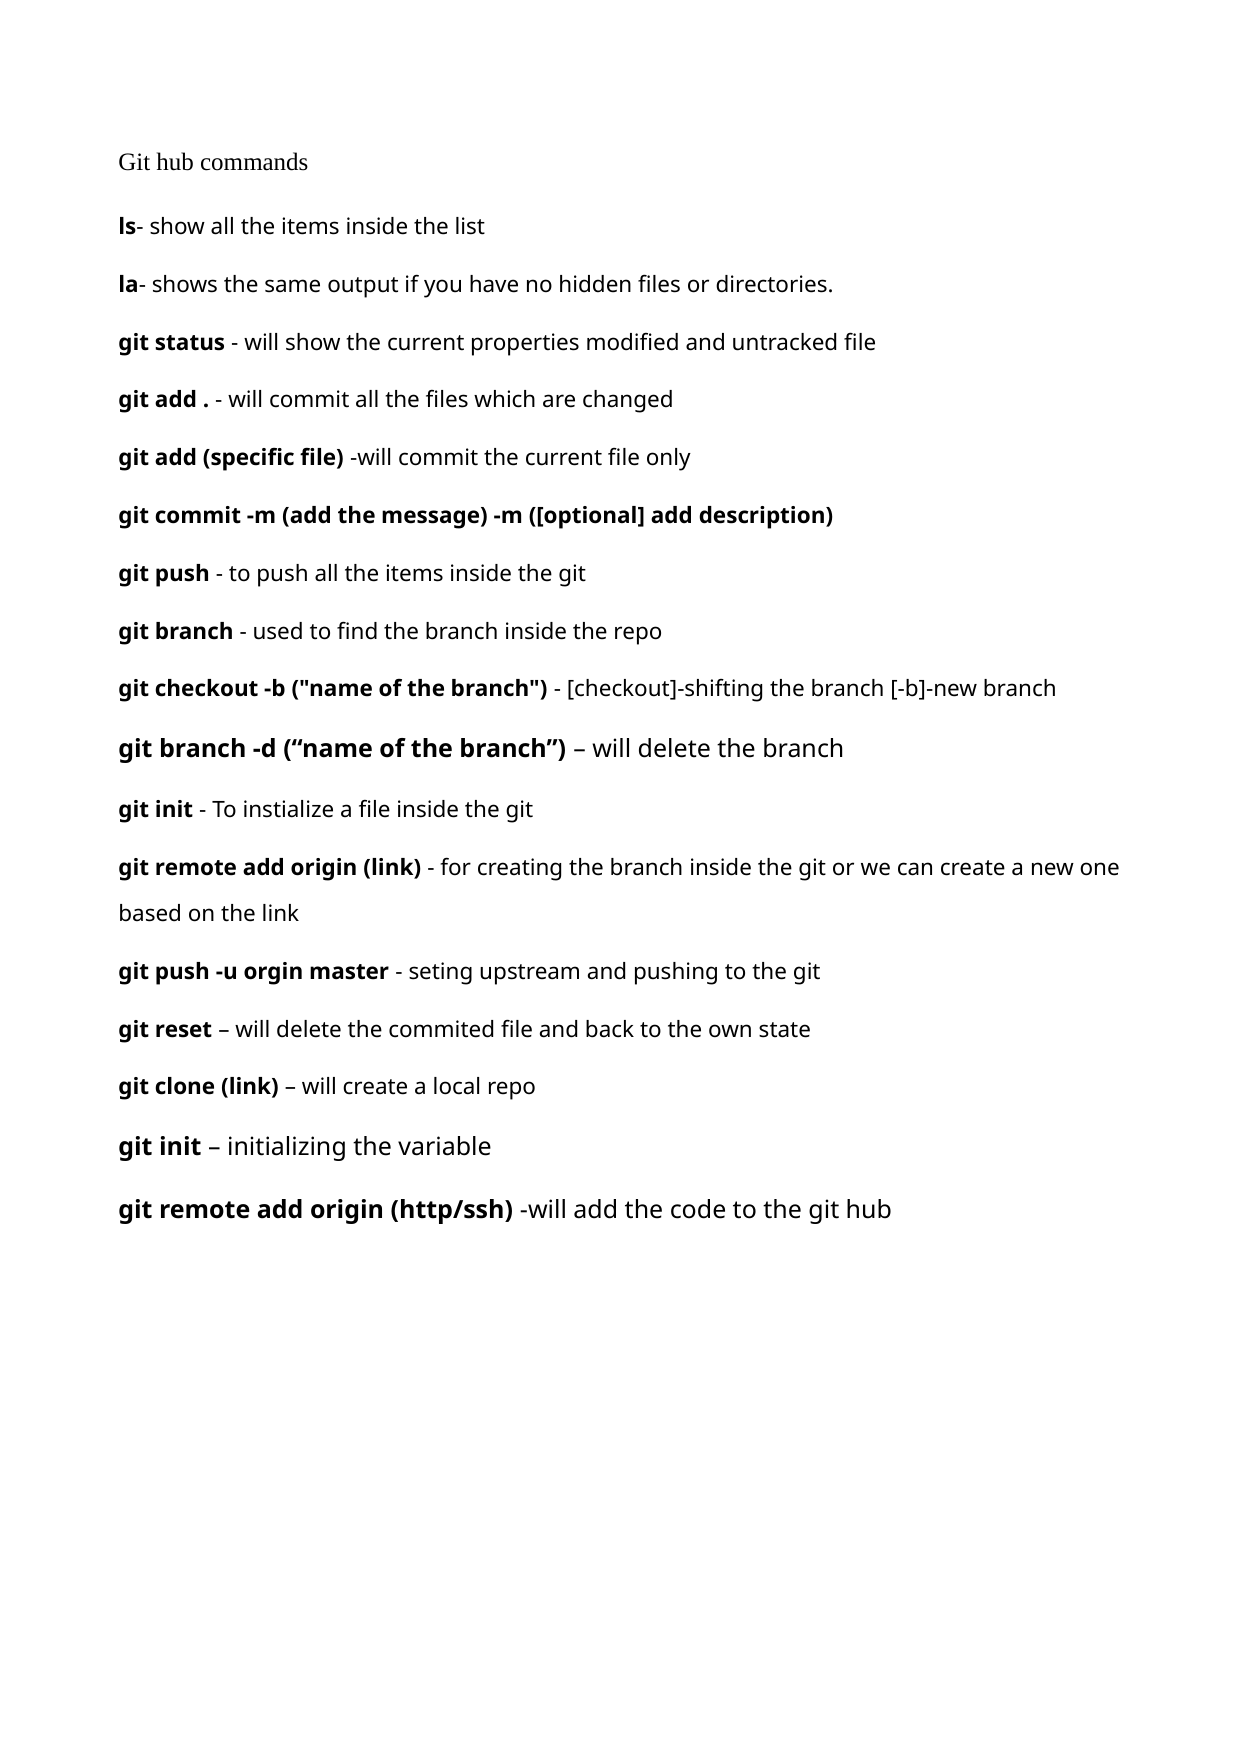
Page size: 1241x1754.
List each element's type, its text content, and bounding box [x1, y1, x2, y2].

text git add (specific file) -will commit the current file only [118, 442, 1122, 472]
text ls- show all the items inside the list [118, 210, 1122, 241]
text git branch -d (“name of the branch”) – will delete the branch [118, 731, 1122, 765]
text git remote add origin (http/ssh) -will add the code to the git hub [118, 1191, 1122, 1226]
text git init – initializing the variable [118, 1128, 1122, 1163]
text Git hub commands [118, 147, 1122, 176]
text git add . - will commit all the files which are changed [118, 384, 1122, 414]
text git commit -m (add the message) -m ([optional] add description) [118, 499, 1122, 530]
text git remote add origin (link) - for creating the branch inside the git or we can create a new one based on the link [118, 851, 1122, 928]
text git push -u orgin master - seting upstream and pushing to the git [118, 955, 1122, 986]
text la- shows the same output if you have no hidden files or directories. [118, 268, 1122, 299]
text git status - will show the current properties modified and untracked file [118, 326, 1122, 357]
text git init - To instialize a file inside the git [118, 793, 1122, 824]
text git clone (link) – will create a local repo [118, 1071, 1122, 1101]
text git branch - used to find the branch inside the repo [118, 615, 1122, 646]
text git checkout -b ("name of the branch") - [checkout]-shifting the branch [-b]-new branch [118, 673, 1122, 703]
text git reset – will delete the commited file and back to the own state [118, 1013, 1122, 1043]
text git push - to push all the items inside the git [118, 557, 1122, 588]
